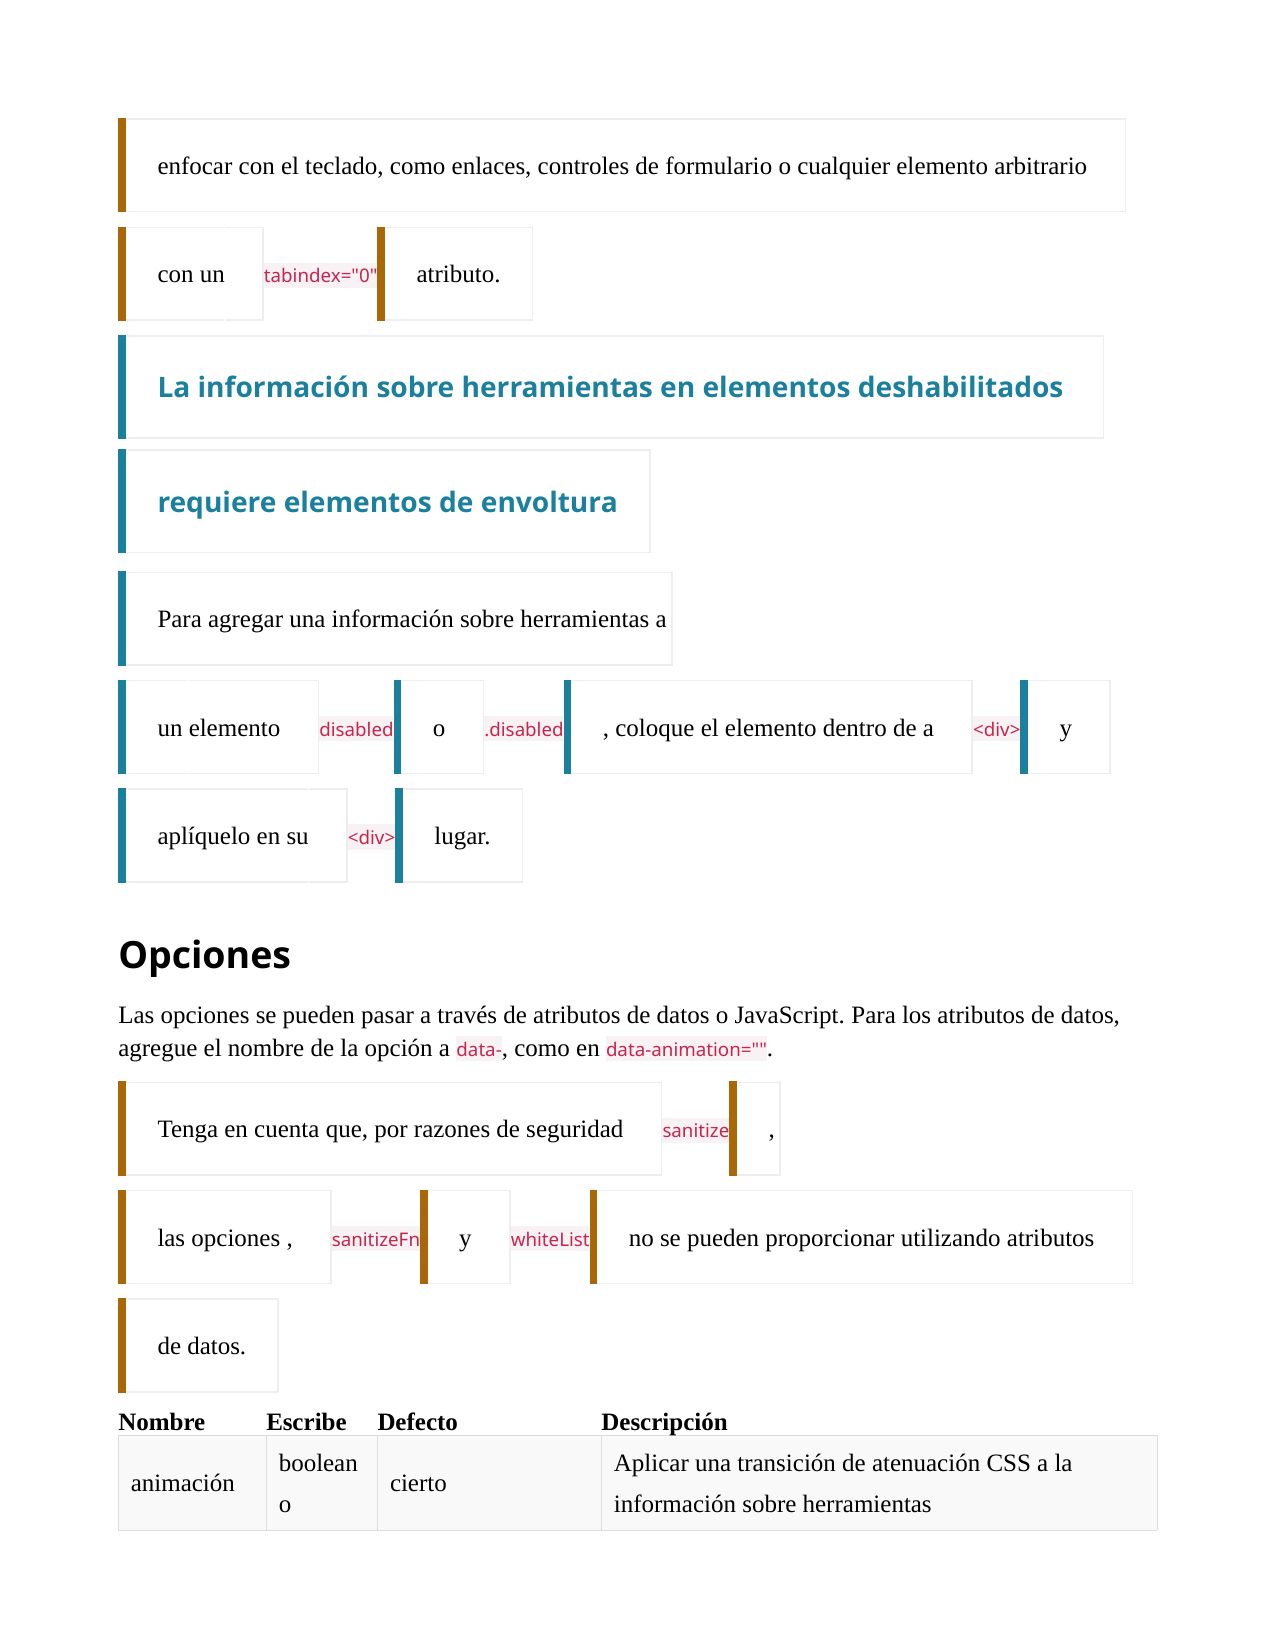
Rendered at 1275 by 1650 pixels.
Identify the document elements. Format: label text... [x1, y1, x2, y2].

subtitle La información sobre herramientas en elementos deshabilitados requiere elementos de envoltura [118, 335, 1157, 553]
table_header Escribe [266, 1407, 377, 1435]
text Tenga en cuenta que, por razones de seguridad sanitize, las opciones , sanitizeFny whiteListno se pueden proporcionar utilizando atributos de datos. [118, 1081, 1157, 1393]
text Para agregar una información sobre herramientas a un elemento disabledo .disabled, coloque el elemento dentro de a <div>y aplíquelo en su <div>lugar. [118, 571, 1157, 883]
table_cell booleano [267, 1436, 377, 1530]
subtitle Opciones [118, 928, 1157, 979]
table_header Nombre [118, 1407, 266, 1435]
table_cell Aplicar una transición de atenuación CSS a la información sobre herramientas [602, 1436, 1157, 1530]
text enfocar con el teclado, como enlaces, controles de formulario o cualquier elemento arbitrario con un tabindex="0"atributo. [118, 118, 1157, 321]
text Las opciones se pueden pasar a través de atributos de datos o JavaScript. Para los atributos de datos, agregue el nombre de la opción a data-, como en data-animation="". [118, 1000, 1157, 1061]
table_header Descripción [601, 1407, 1157, 1435]
table_header Defecto [377, 1407, 601, 1435]
table_cell cierto [378, 1436, 601, 1530]
table_cell animación [119, 1436, 266, 1530]
